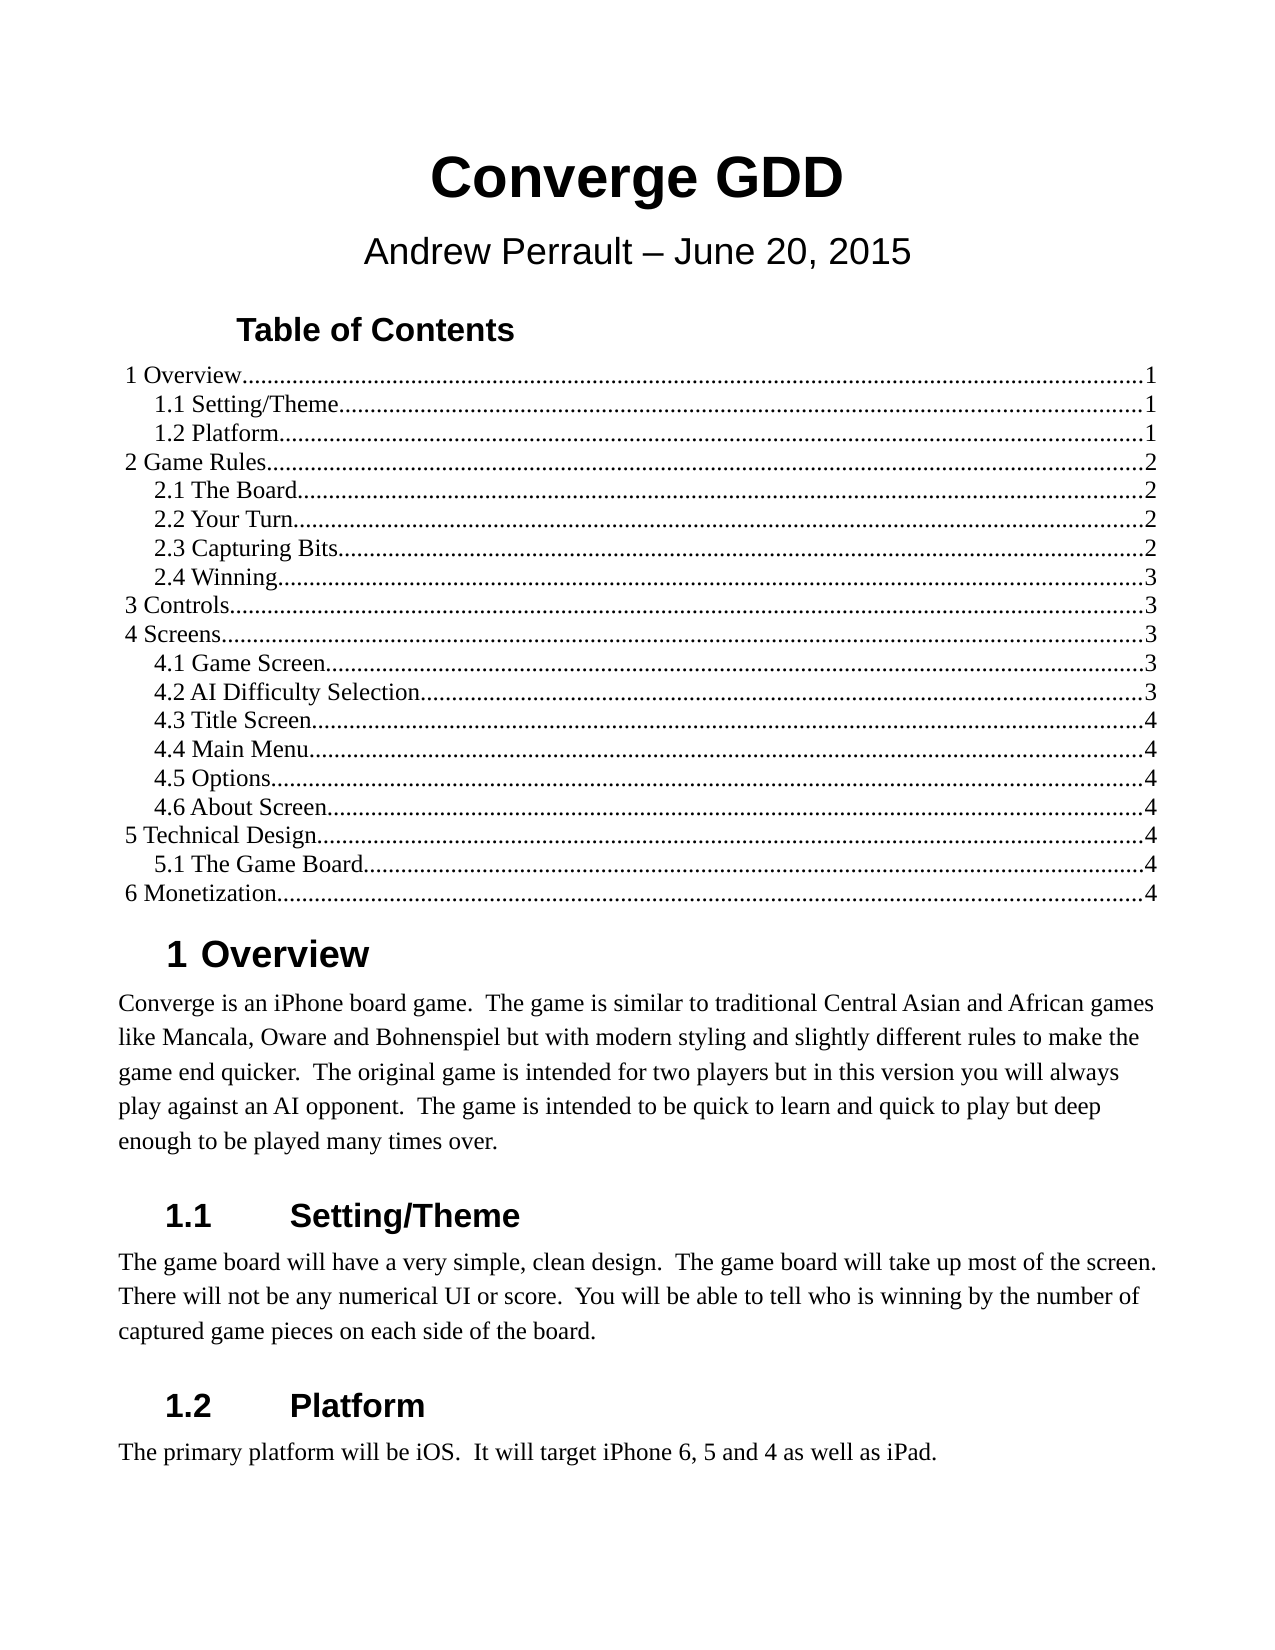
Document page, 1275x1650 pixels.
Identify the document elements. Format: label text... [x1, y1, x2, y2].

text 5.1 The Game Board 4 [148, 849, 1157, 878]
text The game board will have a very simple, clean design. The game board will take up most of the screen. There will not be any numerical UI or score. You will be able to tell who is winning by the number of captured game pieces on each side of the board. [118, 1247, 1157, 1344]
text 4.4 Main Menu 4 [148, 734, 1157, 763]
subtitle Overview [156, 932, 1157, 975]
text 2.2 Your Turn 2 [148, 504, 1157, 533]
text Converge is an iPhone board game. The game is similar to traditional Central Asian and African games like Mancala, Oware and Bohnenspiel but with modern styling and slightly different rules to make the game end quicker. The original game is intended for two players but in this version you will always play against an AI opponent. The game is intended to be quick to learn and quick to play but deep enough to be played many times over. [118, 988, 1157, 1154]
text The primary platform will be iOS. It will target iPhone 6, 5 and 4 as well as iPad. [118, 1437, 1157, 1466]
text 4.5 Options 4 [148, 763, 1157, 792]
subtitle Table of Contents [236, 309, 1157, 348]
subtitle Platform [156, 1386, 1157, 1424]
text 4.1 Game Screen 3 [148, 648, 1157, 677]
text 4.2 AI Difficulty Selection 3 [148, 677, 1157, 706]
text 6 Monetization 4 [118, 878, 1157, 907]
text 2.1 The Board 2 [148, 476, 1157, 504]
text 5 Technical Design 4 [118, 821, 1157, 849]
subtitle Andrew Perrault – June 20, 2015 [118, 229, 1157, 272]
text 2.4 Winning 3 [148, 562, 1157, 591]
subtitle Setting/Theme [156, 1196, 1157, 1234]
text 4.3 Title Screen 4 [148, 706, 1157, 734]
text 3 Controls 3 [118, 591, 1157, 619]
title Converge GDD [118, 143, 1157, 210]
text 1.2 Platform 1 [148, 418, 1157, 447]
text 1 Overview 1 [118, 361, 1157, 389]
text 4 Screens 3 [118, 619, 1157, 648]
text 4.6 About Screen 4 [148, 792, 1157, 821]
text 2.3 Capturing Bits 2 [148, 533, 1157, 562]
text 1.1 Setting/Theme 1 [148, 389, 1157, 418]
text 2 Game Rules 2 [118, 447, 1157, 476]
